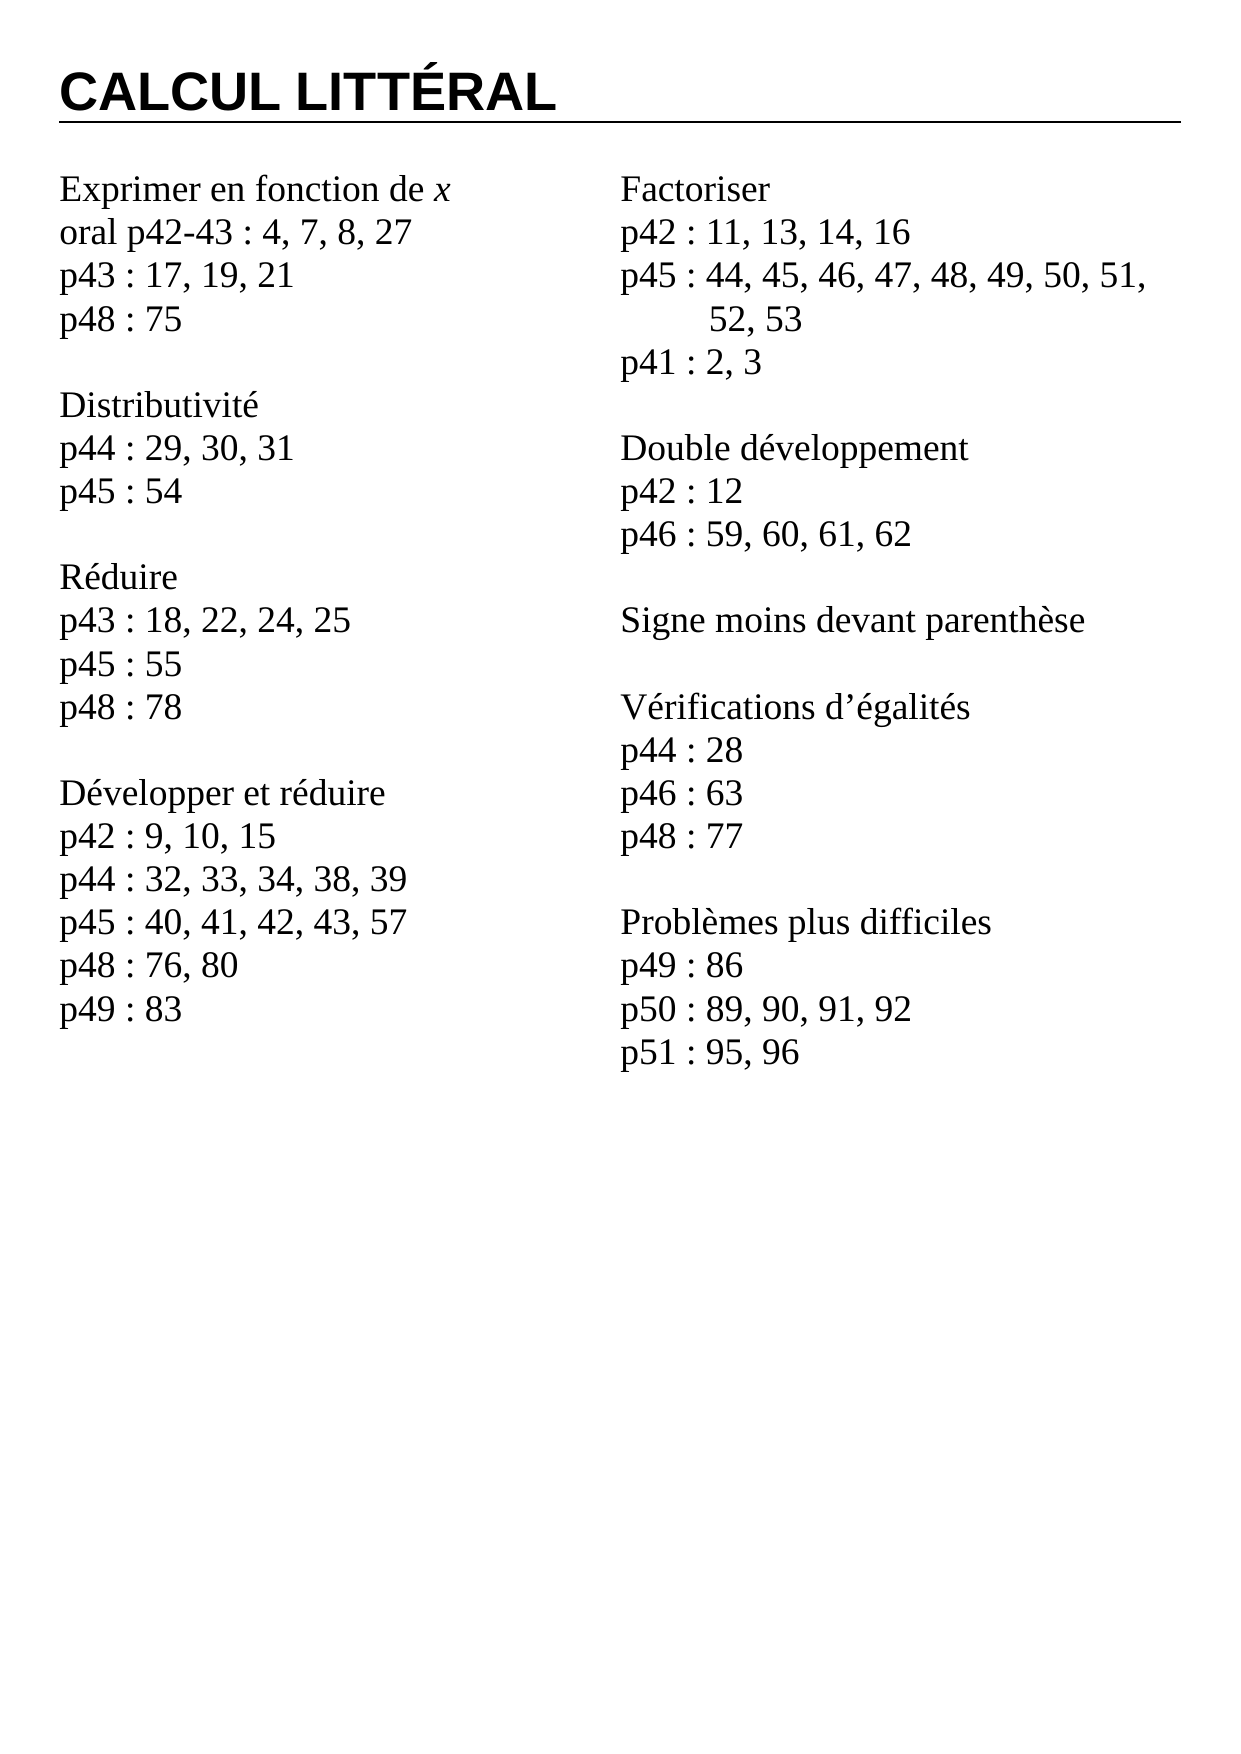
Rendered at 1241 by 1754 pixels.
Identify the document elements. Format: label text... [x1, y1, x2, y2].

text p50 : 89, 90, 91, 92 [620, 986, 1181, 1029]
text Réduire [59, 555, 620, 598]
text Distributivité [59, 382, 620, 425]
text Signe moins devant parenthèse [620, 598, 1181, 641]
text p43 : 17, 19, 21 [59, 253, 620, 296]
text p49 : 86 [620, 943, 1181, 986]
text p42 : 9, 10, 15 [59, 813, 620, 857]
text p42 : 11, 13, 14, 16 [620, 210, 1181, 253]
text p45 : 55 [59, 641, 620, 684]
text Problèmes plus difficiles [620, 900, 1181, 943]
text p45 : 40, 41, 42, 43, 57 [59, 900, 620, 943]
text p48 : 76, 80 [59, 943, 620, 986]
text p44 : 32, 33, 34, 38, 39 [59, 857, 620, 900]
text p44 : 29, 30, 31 [59, 425, 620, 468]
text p49 : 83 [59, 986, 620, 1029]
text Vérifications d’égalités [620, 684, 1181, 727]
text p45 : 54 [59, 468, 620, 512]
text p44 : 28 [620, 727, 1181, 770]
text oral p42-43 : 4, 7, 8, 27 [59, 210, 620, 253]
text p41 : 2, 3 [620, 339, 1181, 382]
text Double développement [620, 425, 1181, 468]
text p43 : 18, 22, 24, 25 [59, 598, 620, 641]
text p46 : 63 [620, 770, 1181, 813]
text p45 : 44, 45, 46, 47, 48, 49, 50, 51, 52, 53 [620, 253, 1181, 339]
text Factoriser [620, 167, 1181, 210]
text p42 : 12 [620, 468, 1181, 512]
text p48 : 75 [59, 296, 620, 339]
text calcul littéral [59, 59, 1181, 121]
text Développer et réduire [59, 770, 620, 813]
text p48 : 78 [59, 684, 620, 727]
text p51 : 95, 96 [620, 1029, 1181, 1072]
text Exprimer en fonction de x [59, 167, 620, 210]
text p48 : 77 [620, 813, 1181, 857]
text p46 : 59, 60, 61, 62 [620, 512, 1181, 555]
